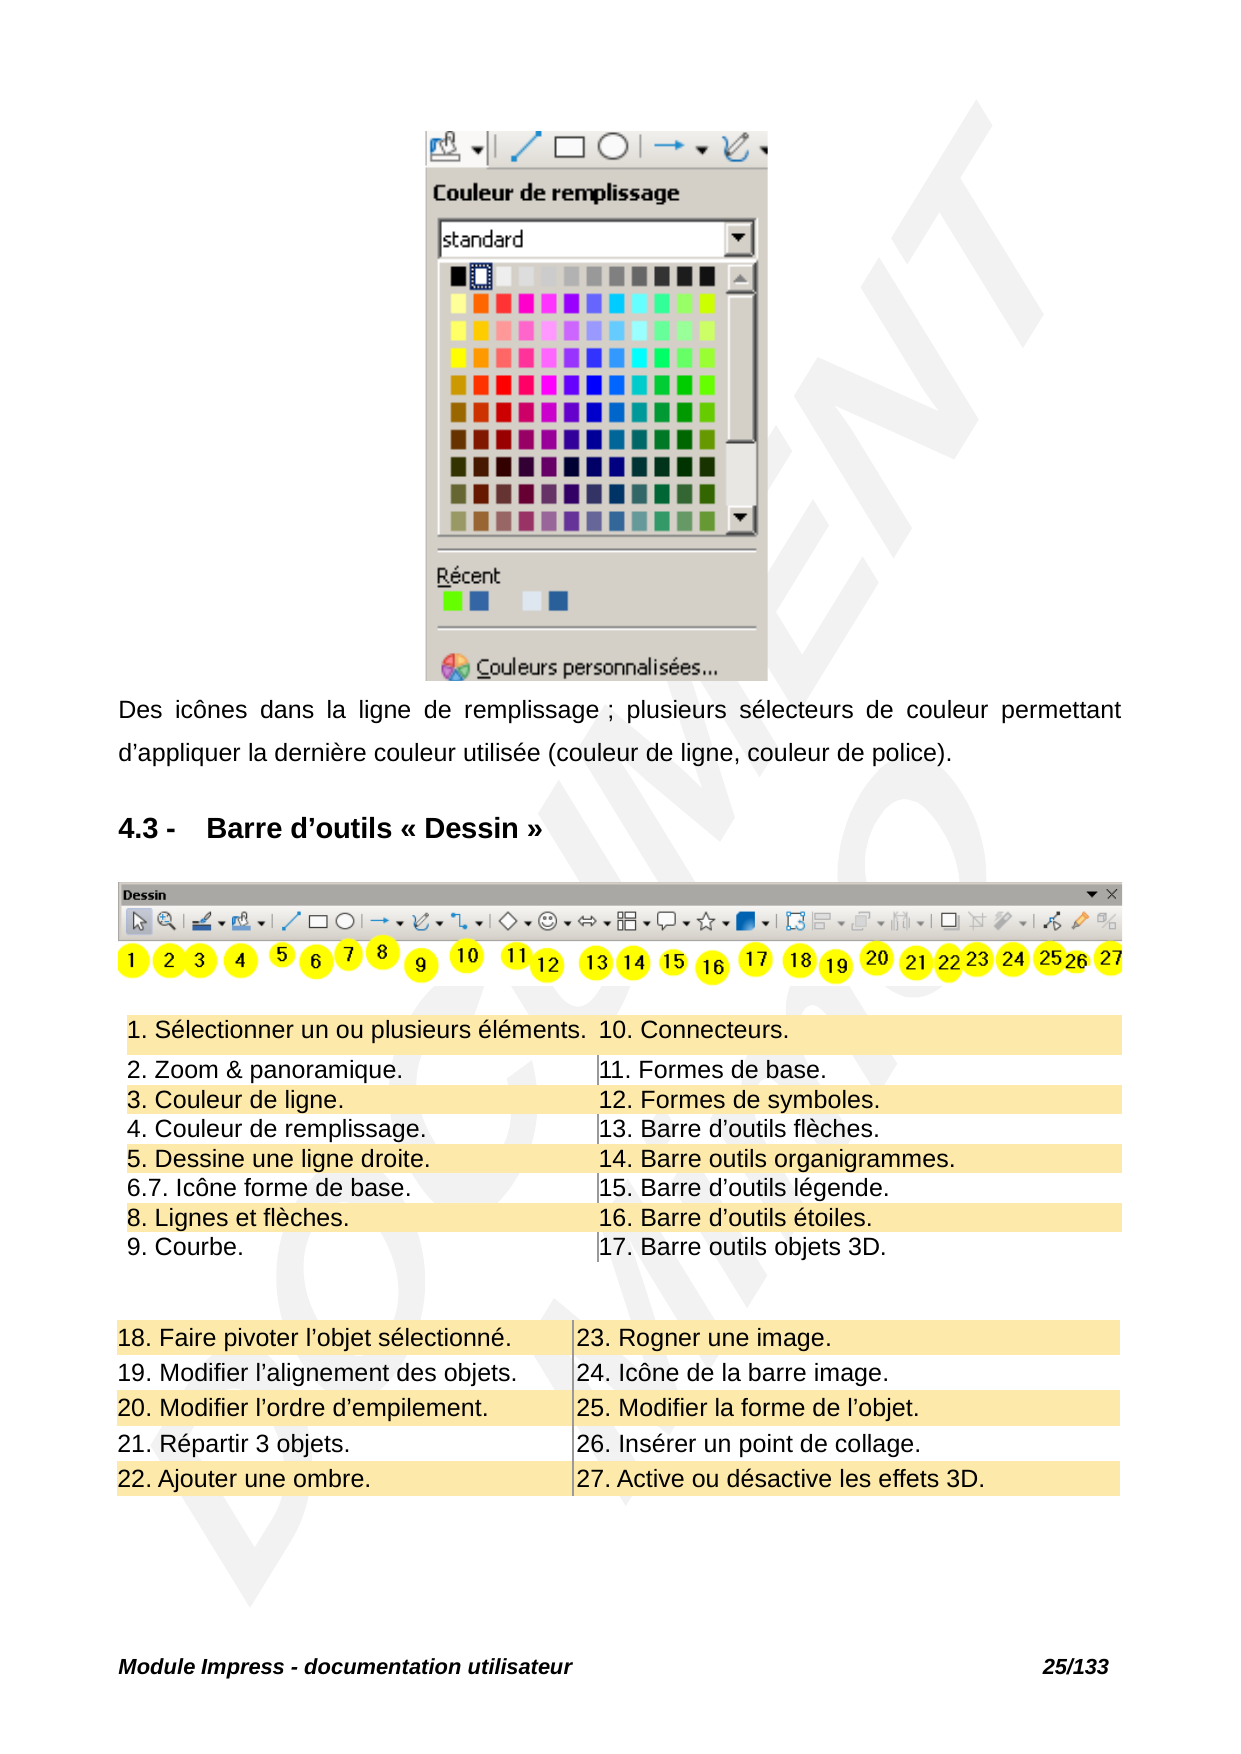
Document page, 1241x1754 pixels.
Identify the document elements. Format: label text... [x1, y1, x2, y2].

table_cell 26. Insérer un point de collage. [574, 1426, 1120, 1461]
table_cell 25. Modifier la forme de l’objet. [574, 1390, 1120, 1426]
table_header 18. Faire pivoter l’objet sélectionné. [117, 1320, 572, 1355]
table_cell 22. Ajouter une ombre. [117, 1461, 572, 1496]
table_cell 15. Barre d’outils légende. [599, 1173, 1122, 1203]
table_cell 5. Dessine une ligne droite. [127, 1144, 598, 1173]
table_header 1. Sélectionner un ou plusieurs éléments. [127, 1015, 598, 1055]
table_cell 17. Barre outils objets 3D. [599, 1232, 1122, 1262]
table_cell 4. Couleur de remplissage. [127, 1114, 597, 1144]
text Des icônes dans la ligne de remplissage ; plusieurs sélecteurs de couleur permettant d’appliquer la dernière couleur utilisée (couleur de ligne, couleur de police). [118, 118, 1122, 767]
picture [118, 882, 1123, 986]
table_cell 3. Couleur de ligne. [127, 1085, 598, 1114]
table_cell 19. Modifier l’alignement des objets. [117, 1355, 572, 1390]
table_cell 21. Répartir 3 objets. [117, 1426, 572, 1461]
table_cell 16. Barre d’outils étoiles. [598, 1203, 1122, 1232]
table_cell 9. Courbe. [127, 1232, 597, 1262]
table_cell 6.7. Icône forme de base. [127, 1173, 597, 1203]
table_cell 12. Formes de symboles. [598, 1085, 1122, 1114]
table_cell 13. Barre d’outils flèches. [599, 1114, 1122, 1144]
table_cell 14. Barre outils organigrammes. [598, 1144, 1122, 1173]
subtitle Barre d’outils « Dessin » [118, 811, 1122, 845]
table_cell 20. Modifier l’ordre d’empilement. [117, 1390, 572, 1426]
table_cell 27. Active ou désactive les effets 3D. [574, 1461, 1120, 1496]
table_header 10. Connecteurs. [598, 1015, 1122, 1055]
table_cell 24. Icône de la barre image. [574, 1355, 1120, 1390]
table_cell 8. Lignes et flèches. [127, 1203, 598, 1232]
table_cell 11. Formes de base. [599, 1055, 1122, 1085]
table_cell 2. Zoom & panoramique. [127, 1055, 597, 1085]
table_header 23. Rogner une image. [574, 1320, 1120, 1355]
